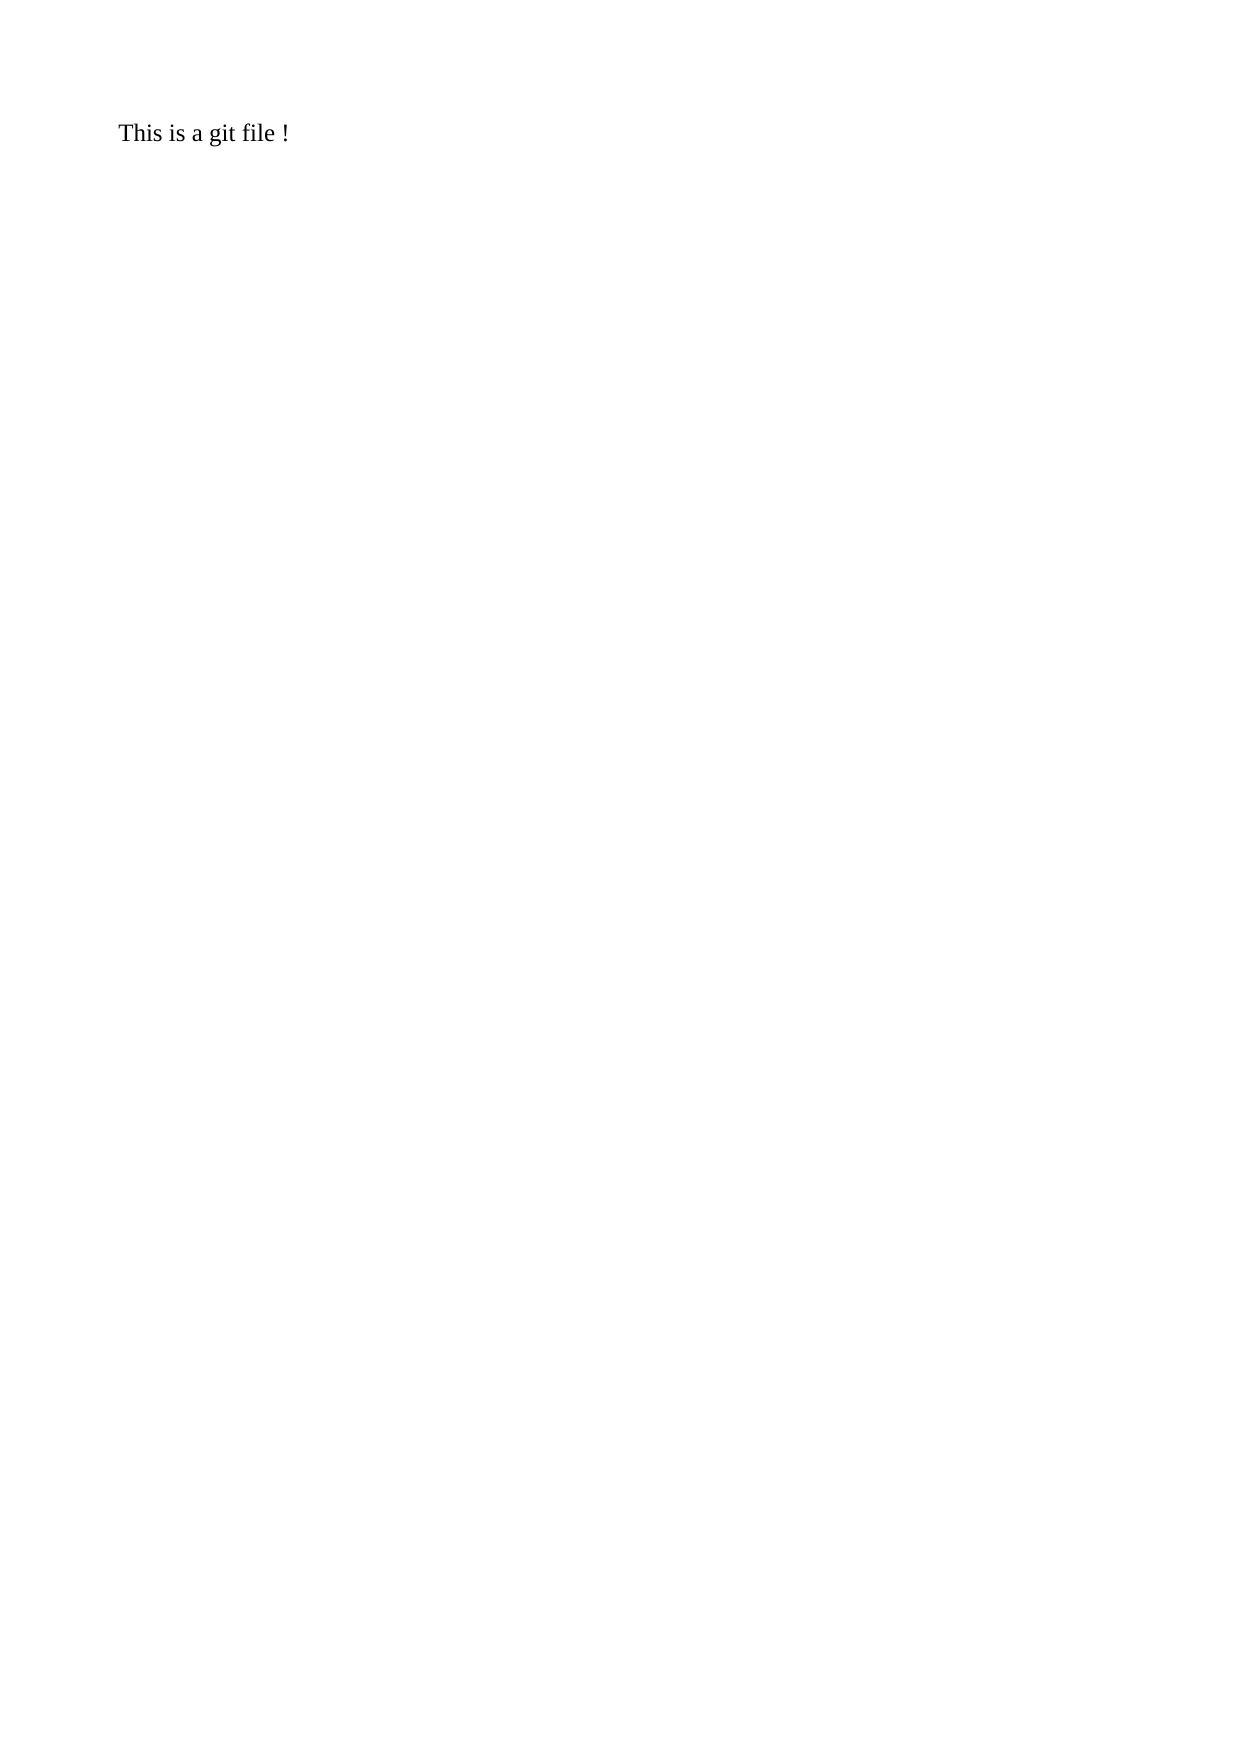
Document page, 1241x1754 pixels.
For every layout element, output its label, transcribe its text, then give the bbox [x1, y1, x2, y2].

text This is a git file ! [118, 118, 1122, 147]
